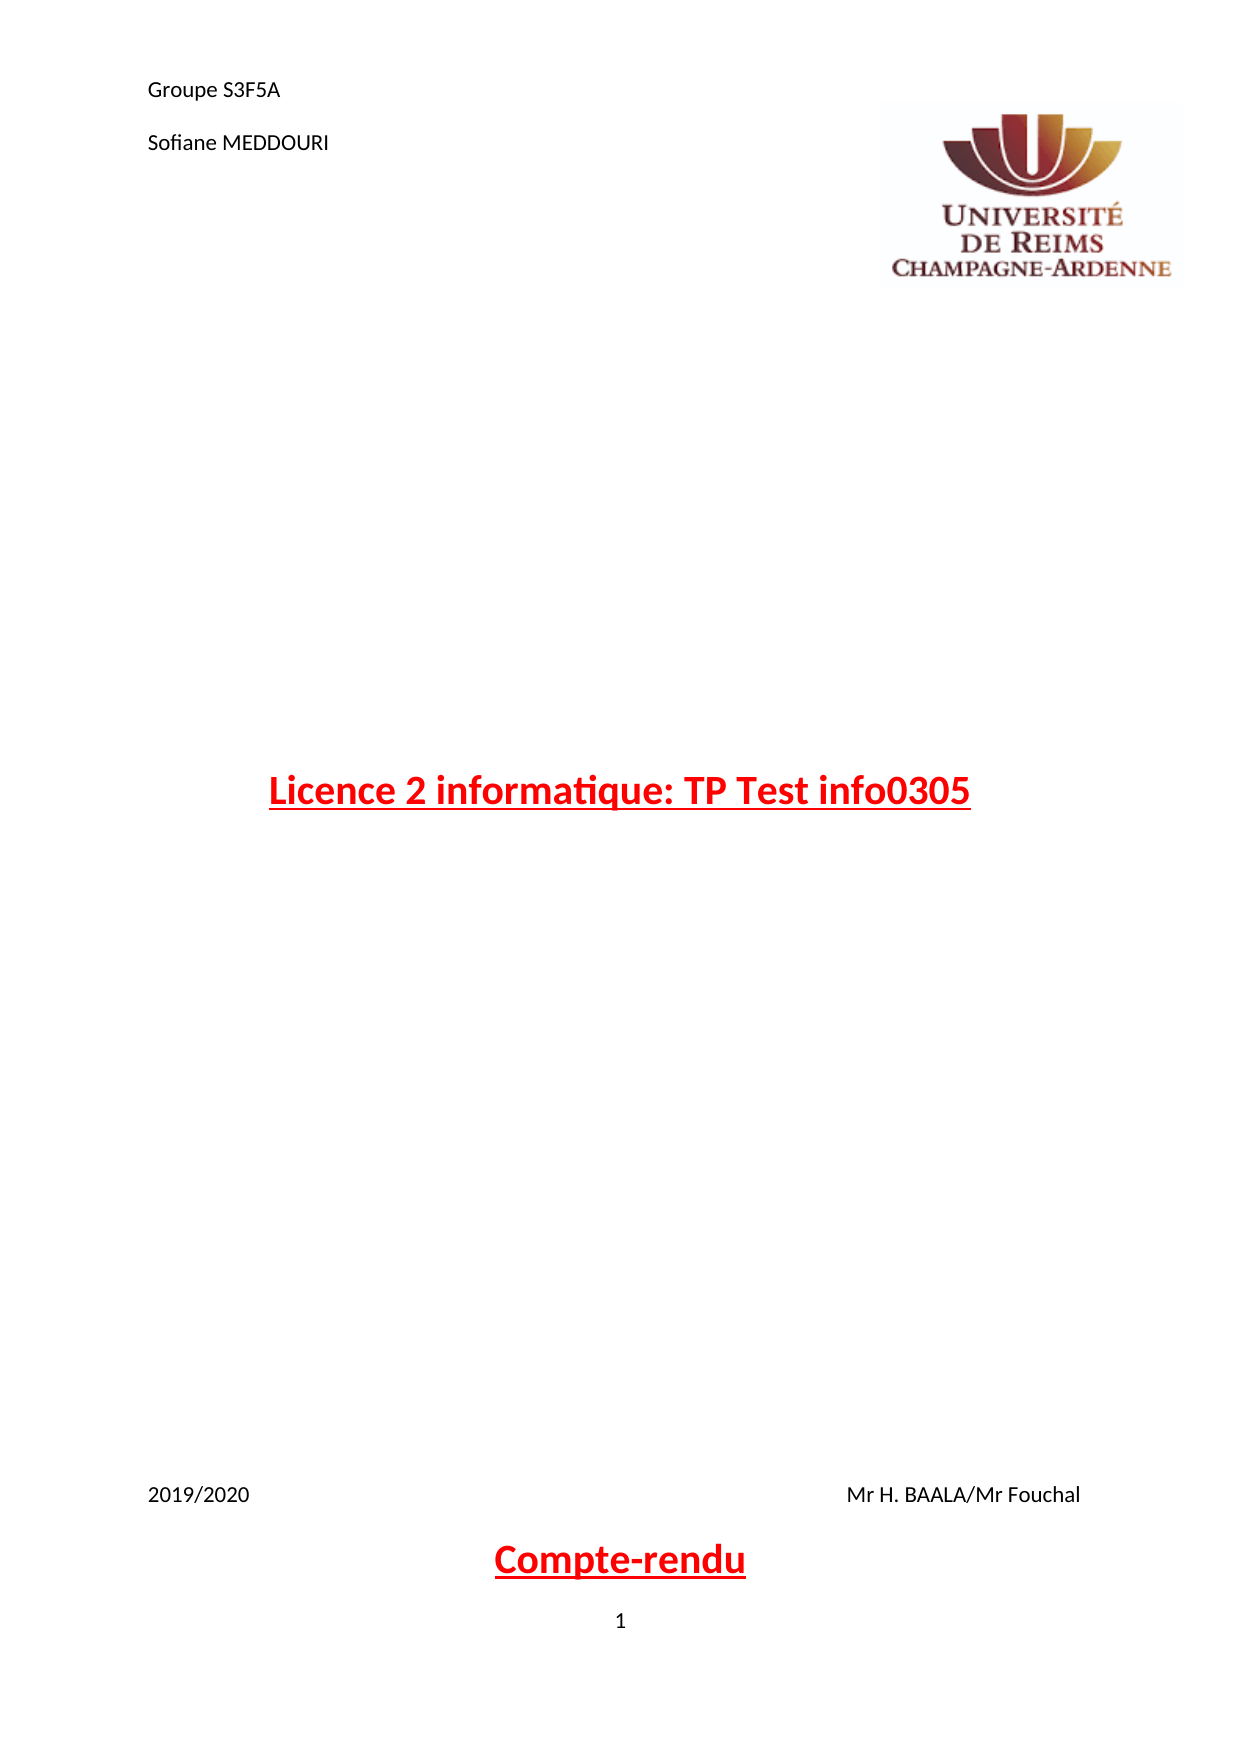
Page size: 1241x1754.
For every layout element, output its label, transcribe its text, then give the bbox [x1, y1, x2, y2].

text 2019/2020 Mr H. BAALA/Mr Fouchal [148, 1480, 1093, 1508]
text Sofiane MEDDOURI [148, 128, 880, 156]
text Licence 2 informatique: TP Test info0305 [148, 764, 1093, 815]
text Compte-rendu [148, 1533, 1093, 1584]
text Groupe S3F5A [148, 75, 1093, 103]
